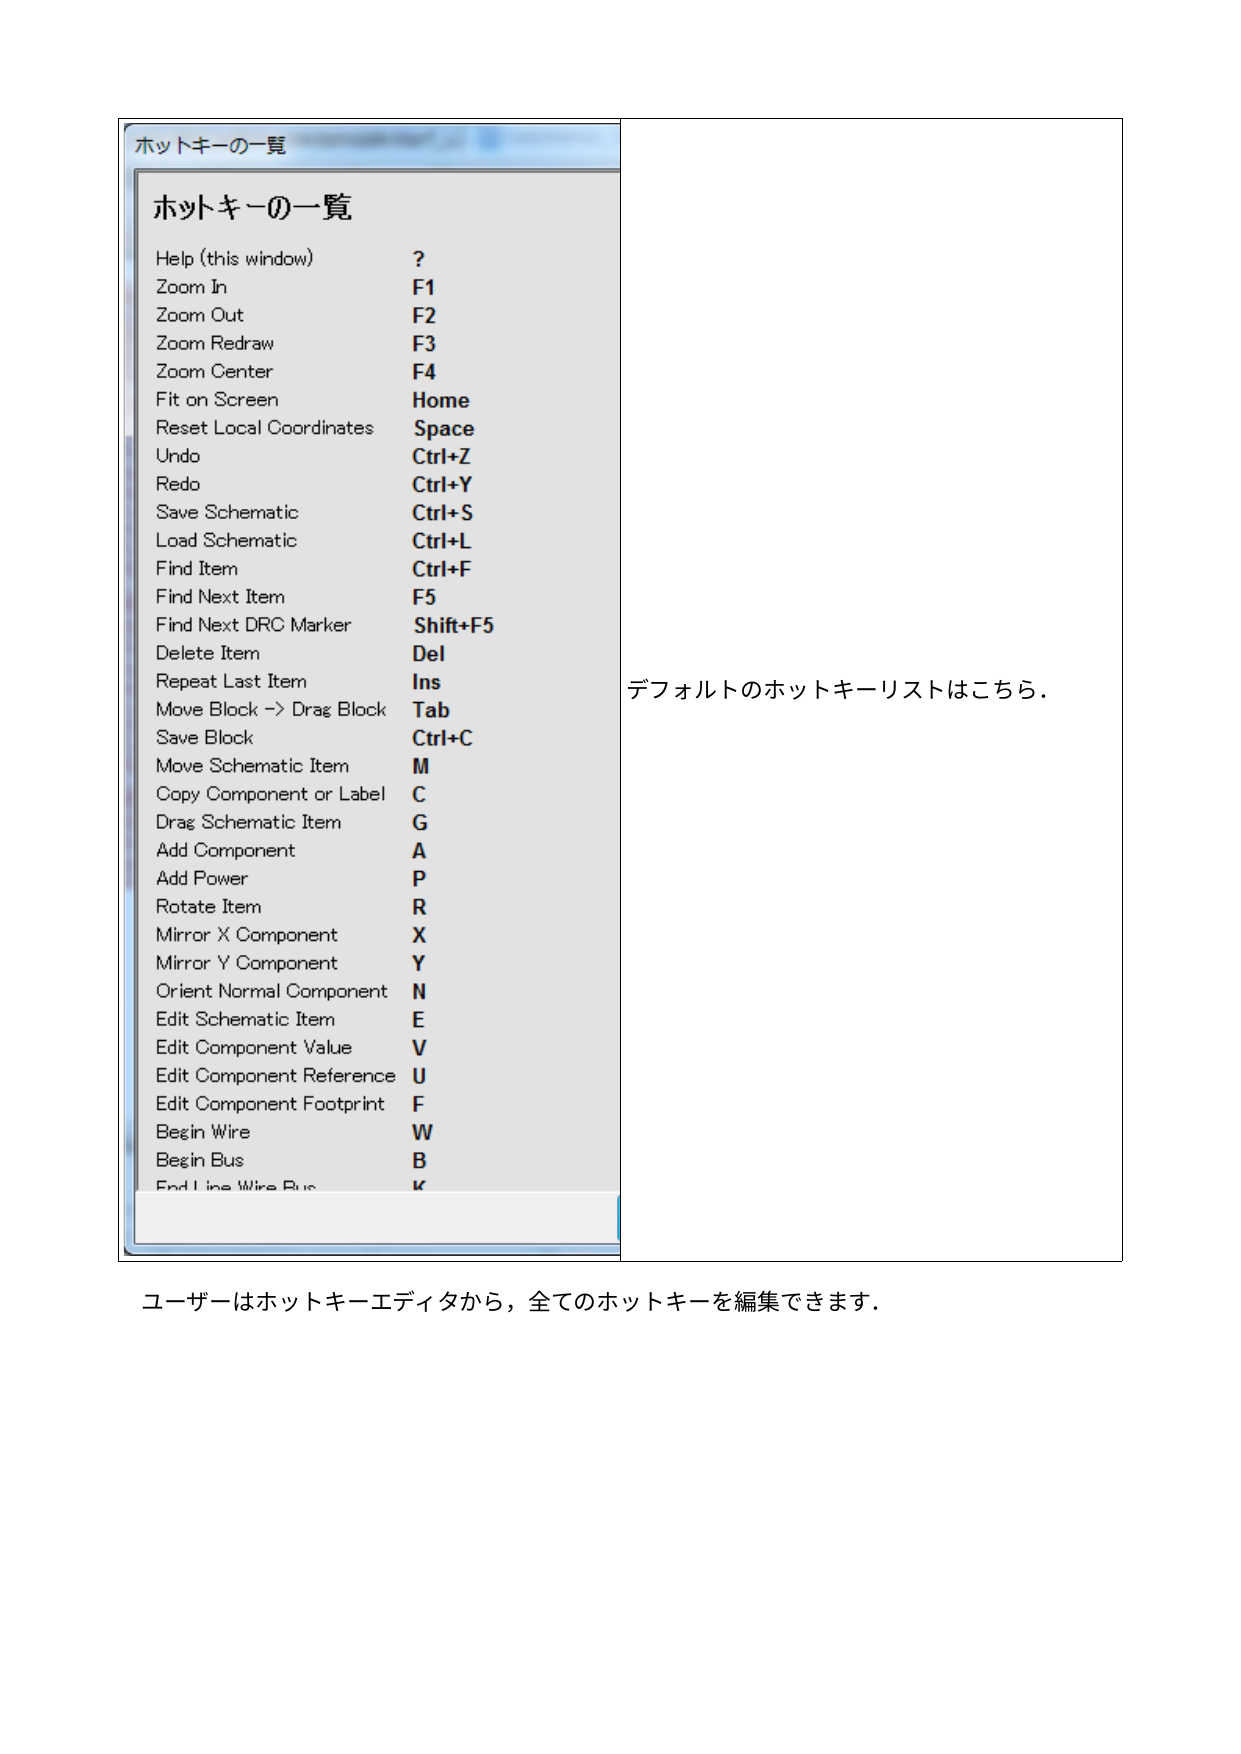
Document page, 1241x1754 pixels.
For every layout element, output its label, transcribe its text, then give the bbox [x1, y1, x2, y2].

table_header [119, 119, 620, 1261]
table_header デフォルトのホットキーリストはこちら． [621, 119, 1122, 1261]
picture [123, 123, 620, 1256]
text ユーザーはホットキーエディタから，全てのホットキーを編集できます． [118, 1286, 1122, 1317]
